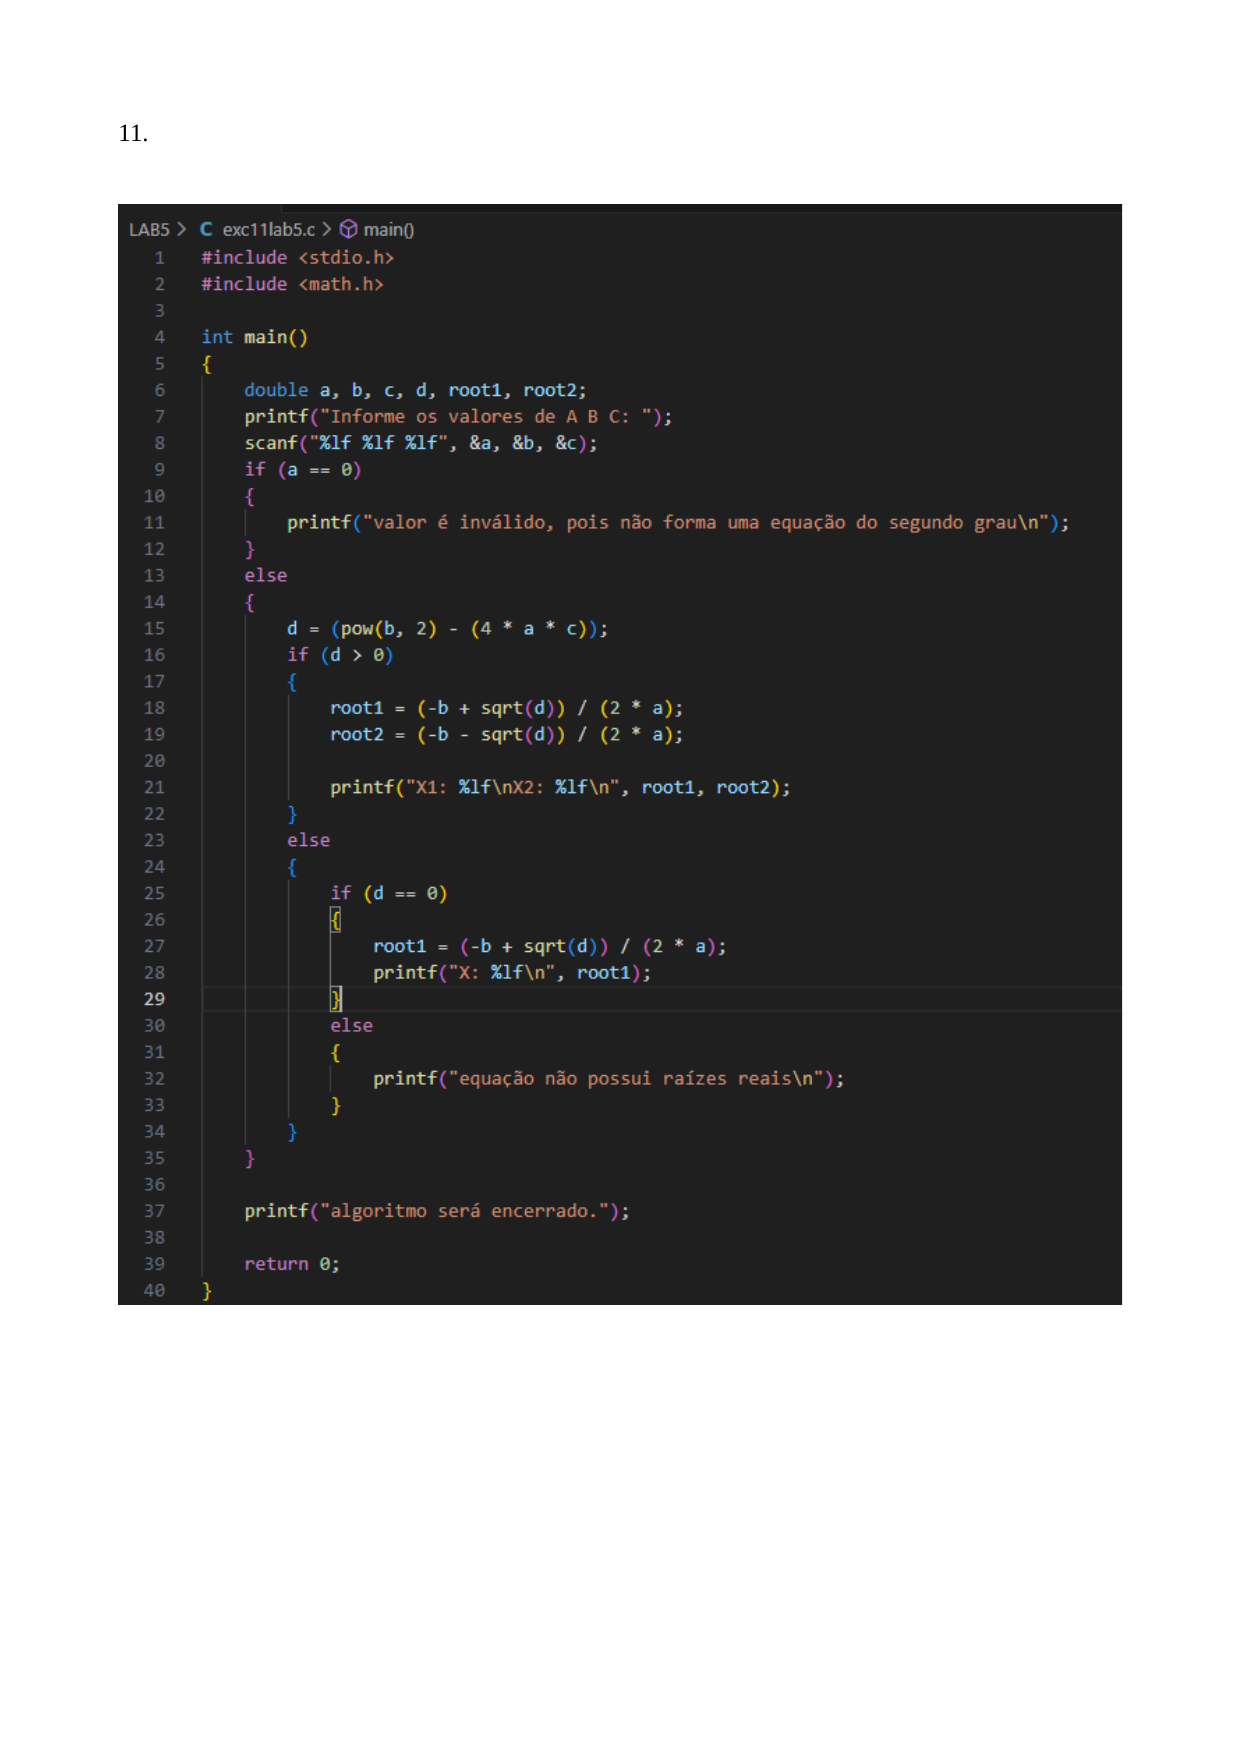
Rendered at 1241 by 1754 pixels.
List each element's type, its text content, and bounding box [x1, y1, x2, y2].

picture [118, 204, 1123, 1305]
text 11. [118, 118, 1122, 147]
